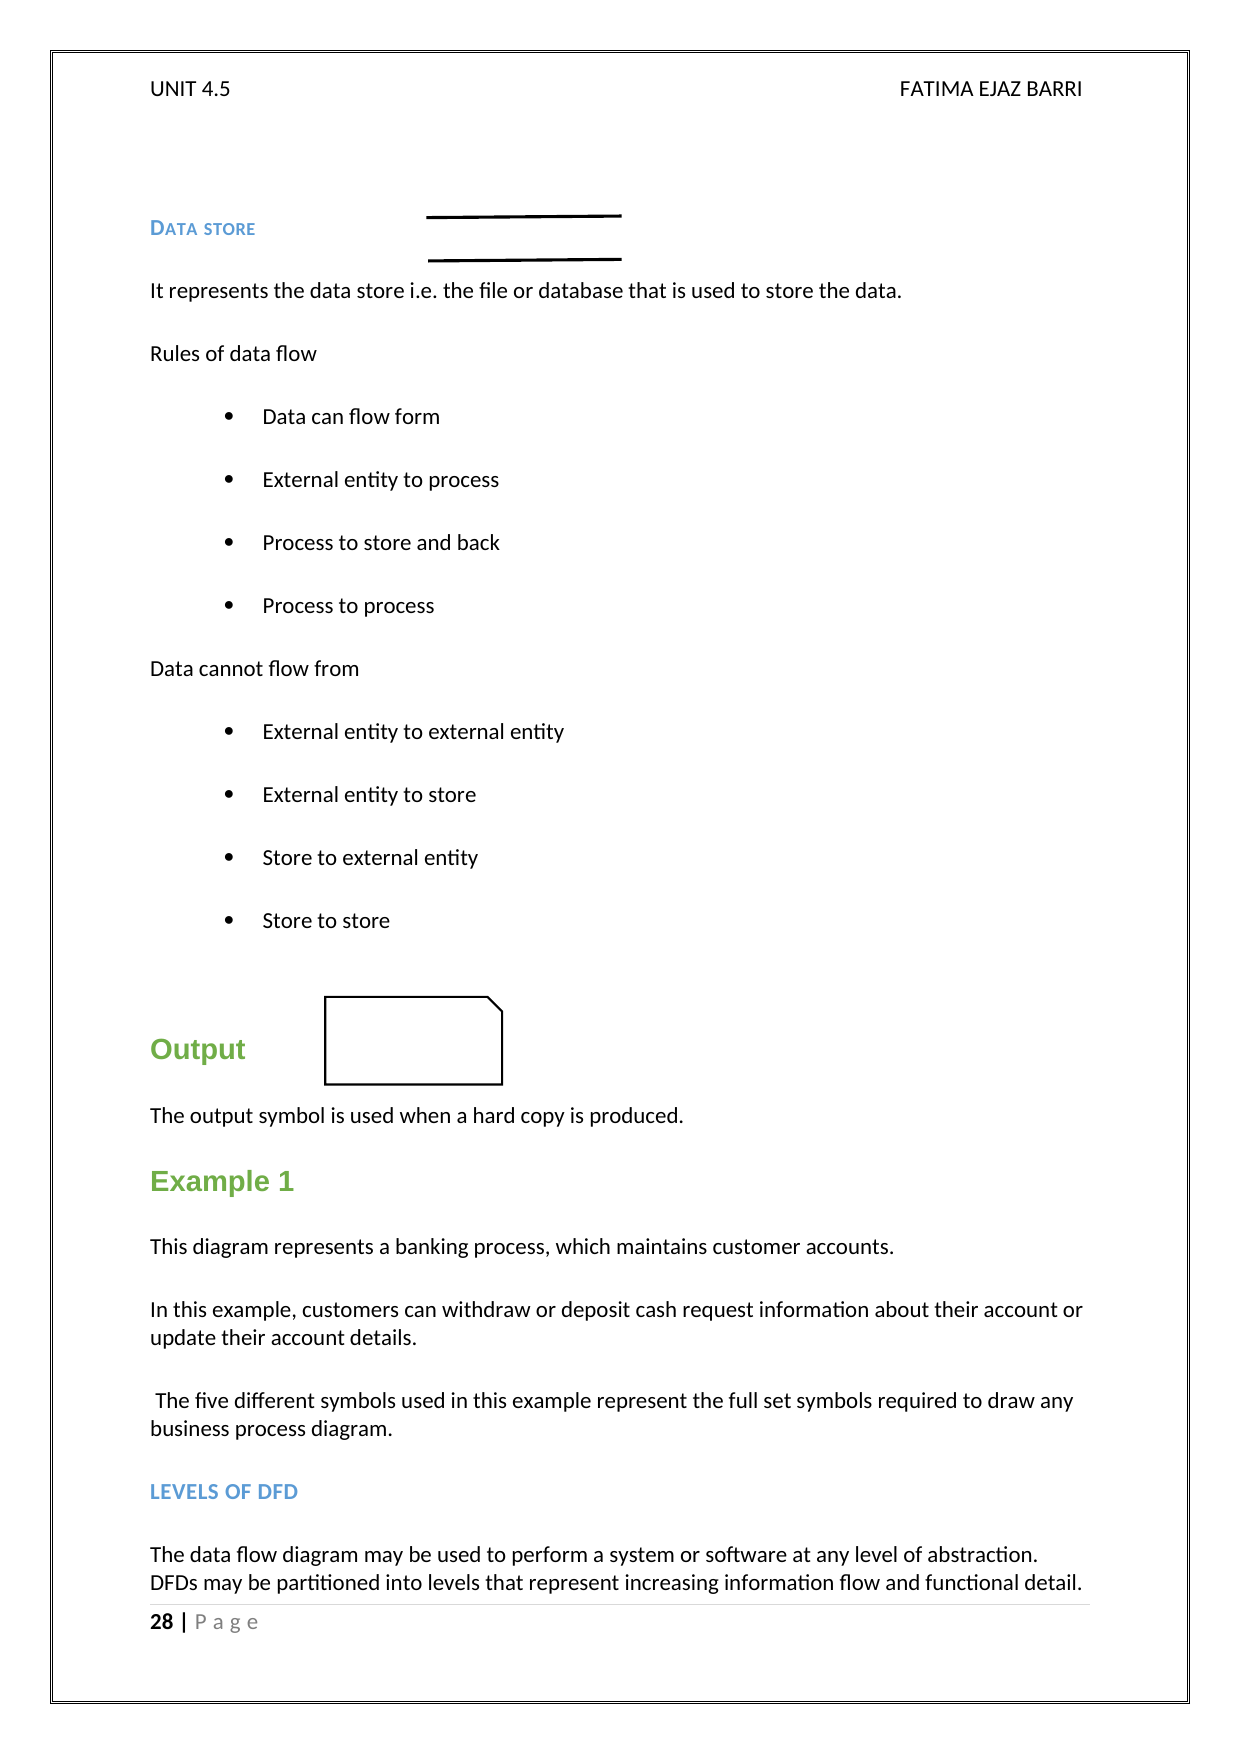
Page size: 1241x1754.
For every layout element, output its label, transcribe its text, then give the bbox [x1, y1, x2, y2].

list External entity to store [225, 780, 1090, 808]
text It represents the data store i.e. the file or database that is used to store the data. [150, 276, 1090, 304]
text LEVELS OF DFD [150, 1477, 1090, 1506]
list Process to process [225, 591, 1090, 619]
text This diagram represents a banking process, which maintains customer accounts. [150, 1232, 1090, 1260]
list Store to external entity [225, 843, 1090, 871]
text In this example, customers can withdraw or deposit cash request information about their account or update their account details. [150, 1295, 1090, 1351]
text [504, 1032, 1090, 1066]
text Data cannot flow from [150, 654, 1090, 682]
text Output [150, 1032, 324, 1066]
text The output symbol is used when a hard copy is produced. [150, 1101, 1090, 1129]
list Data can flow form [225, 402, 1090, 430]
text Rules of data flow [150, 339, 1090, 367]
text Data store [150, 213, 1090, 241]
text The five different symbols used in this example represent the full set symbols required to draw any business process diagram. [150, 1386, 1090, 1442]
list External entity to external entity [225, 717, 1090, 745]
list External entity to process [225, 465, 1090, 493]
list Store to store [225, 906, 1090, 934]
text Example 1 [150, 1164, 1090, 1197]
text The data flow diagram may be used to perform a system or software at any level of abstraction. DFDs may be partitioned into levels that represent increasing information flow and functional detail. [150, 1541, 1090, 1597]
list Process to store and back [225, 528, 1090, 556]
